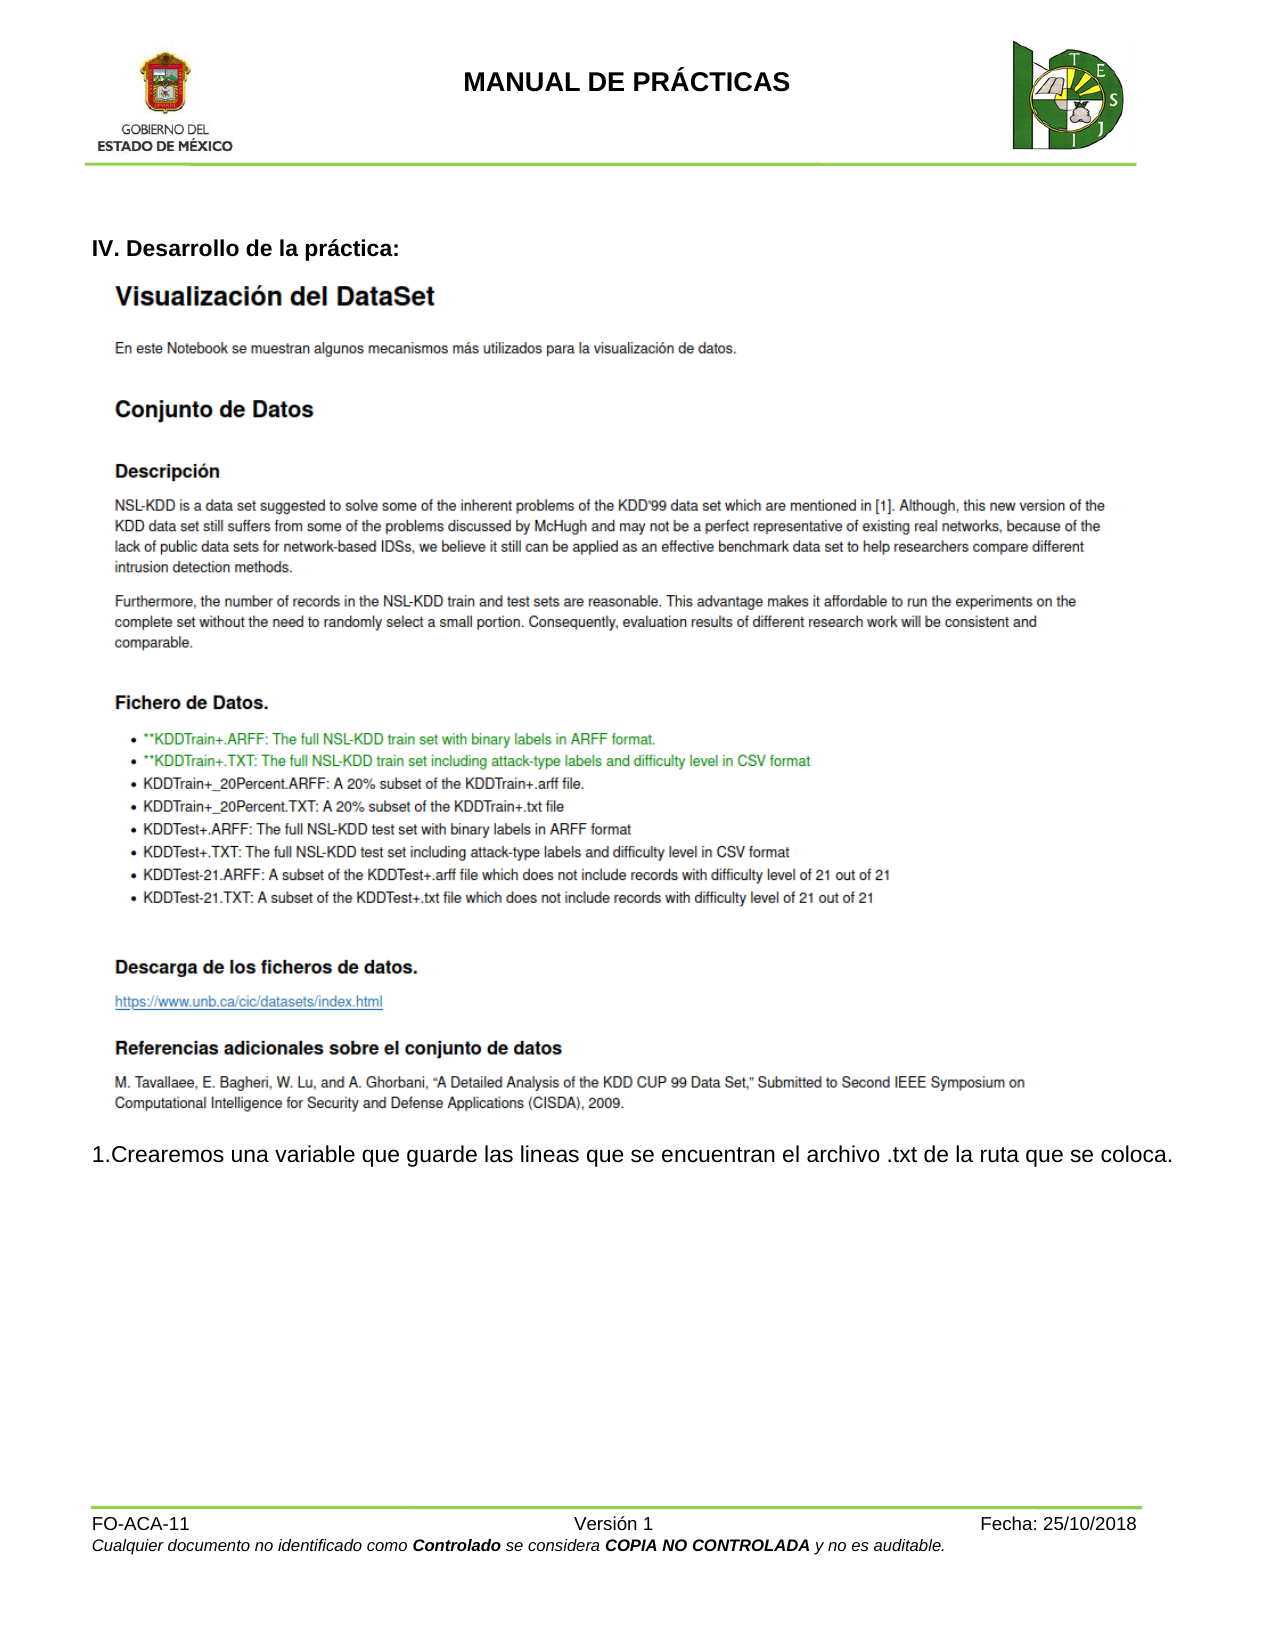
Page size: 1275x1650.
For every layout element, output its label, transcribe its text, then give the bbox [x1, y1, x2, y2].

picture [87, 261, 1111, 1115]
picture [89, 41, 235, 160]
text 1.Crearemos una variable que guarde las lineas que se encuentran el archivo .txt de la ruta que se coloca. [92, 1109, 1177, 1194]
picture [1012, 40, 1130, 156]
text IV. Desarrollo de la práctica: [92, 235, 1177, 261]
